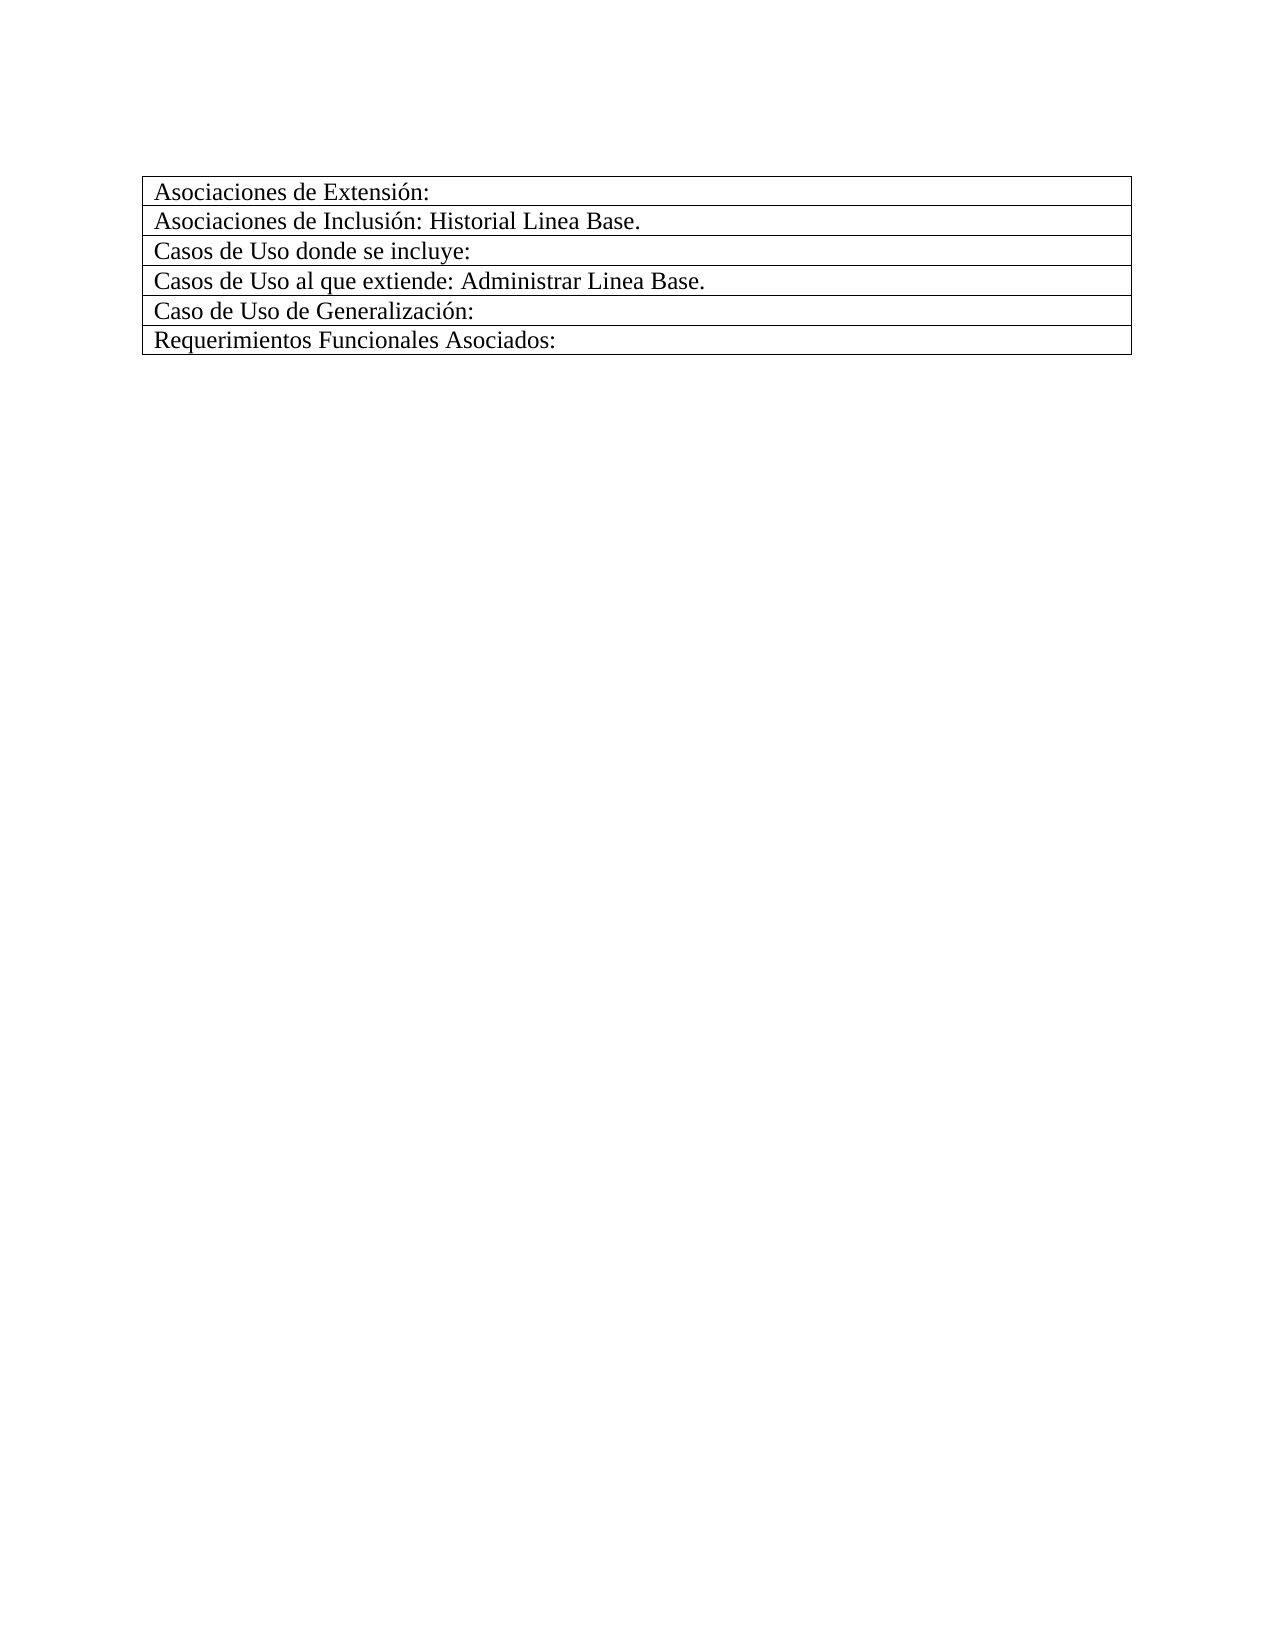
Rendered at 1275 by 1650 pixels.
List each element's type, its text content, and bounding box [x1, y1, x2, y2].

table_cell Asociaciones de Inclusión: Historial Linea Base. [143, 206, 1131, 235]
table_cell Caso de Uso de Generalización: [143, 296, 1131, 324]
table_header Asociaciones de Extensión: [143, 177, 1131, 205]
table_cell Casos de Uso al que extiende: Administrar Linea Base. [143, 266, 1131, 295]
table_cell Requerimientos Funcionales Asociados: [143, 326, 1131, 354]
table_cell Casos de Uso donde se incluye: [143, 236, 1131, 265]
